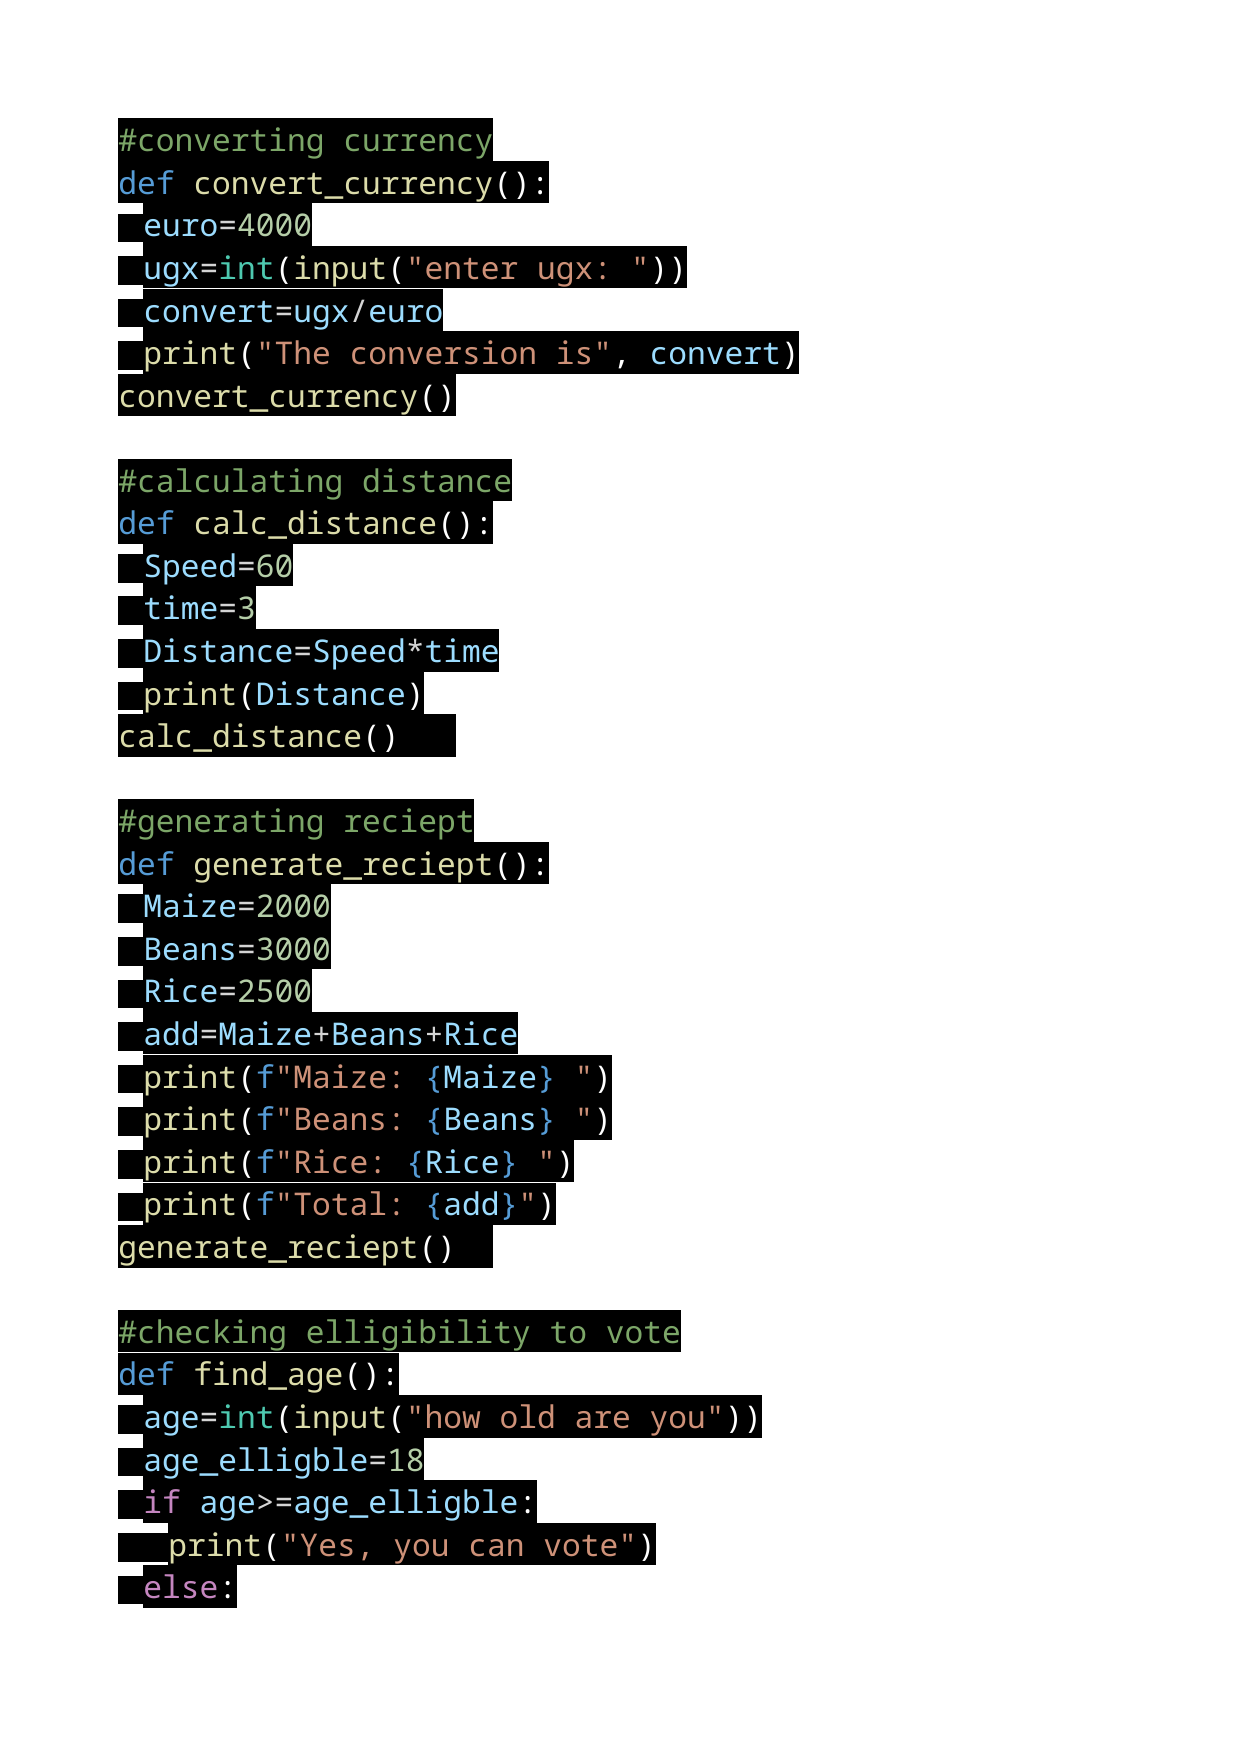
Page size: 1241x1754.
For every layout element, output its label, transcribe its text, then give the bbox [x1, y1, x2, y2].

text Maize=2000 [118, 884, 1122, 927]
text print("The conversion is", convert) [118, 331, 1122, 374]
text convert_currency() [118, 374, 1122, 416]
text print(f"Total: {add}") [118, 1182, 1122, 1225]
text print(f"Maize: {Maize} ") [118, 1054, 1122, 1097]
text ugx=int(input("enter ugx: ")) [118, 246, 1122, 288]
text calc_distance() [118, 714, 1122, 757]
text #converting currency [118, 118, 1122, 161]
text if age>=age_elligble: [118, 1480, 1122, 1523]
text print(f"Beans: {Beans} ") [118, 1097, 1122, 1140]
text Distance=Speed*time [118, 629, 1122, 672]
text #calculating distance [118, 458, 1122, 501]
text def convert_currency(): [118, 161, 1122, 203]
text print("Yes, you can vote") [118, 1523, 1122, 1565]
text Rice=2500 [118, 969, 1122, 1012]
text age=int(input("how old are you")) [118, 1395, 1122, 1438]
text print(f"Rice: {Rice} ") [118, 1140, 1122, 1182]
text def find_age(): [118, 1352, 1122, 1395]
text def generate_reciept(): [118, 842, 1122, 884]
text #generating reciept [118, 799, 1122, 842]
text #checking elligibility to vote [118, 1310, 1122, 1352]
text convert=ugx/euro [118, 288, 1122, 331]
text age_elligble=18 [118, 1438, 1122, 1480]
text else: [118, 1565, 1122, 1608]
text Beans=3000 [118, 927, 1122, 969]
text add=Maize+Beans+Rice [118, 1012, 1122, 1054]
text def calc_distance(): [118, 501, 1122, 544]
text print(Distance) [118, 672, 1122, 714]
text time=3 [118, 586, 1122, 629]
text generate_reciept() [118, 1225, 1122, 1268]
text euro=4000 [118, 203, 1122, 246]
text Speed=60 [118, 544, 1122, 586]
